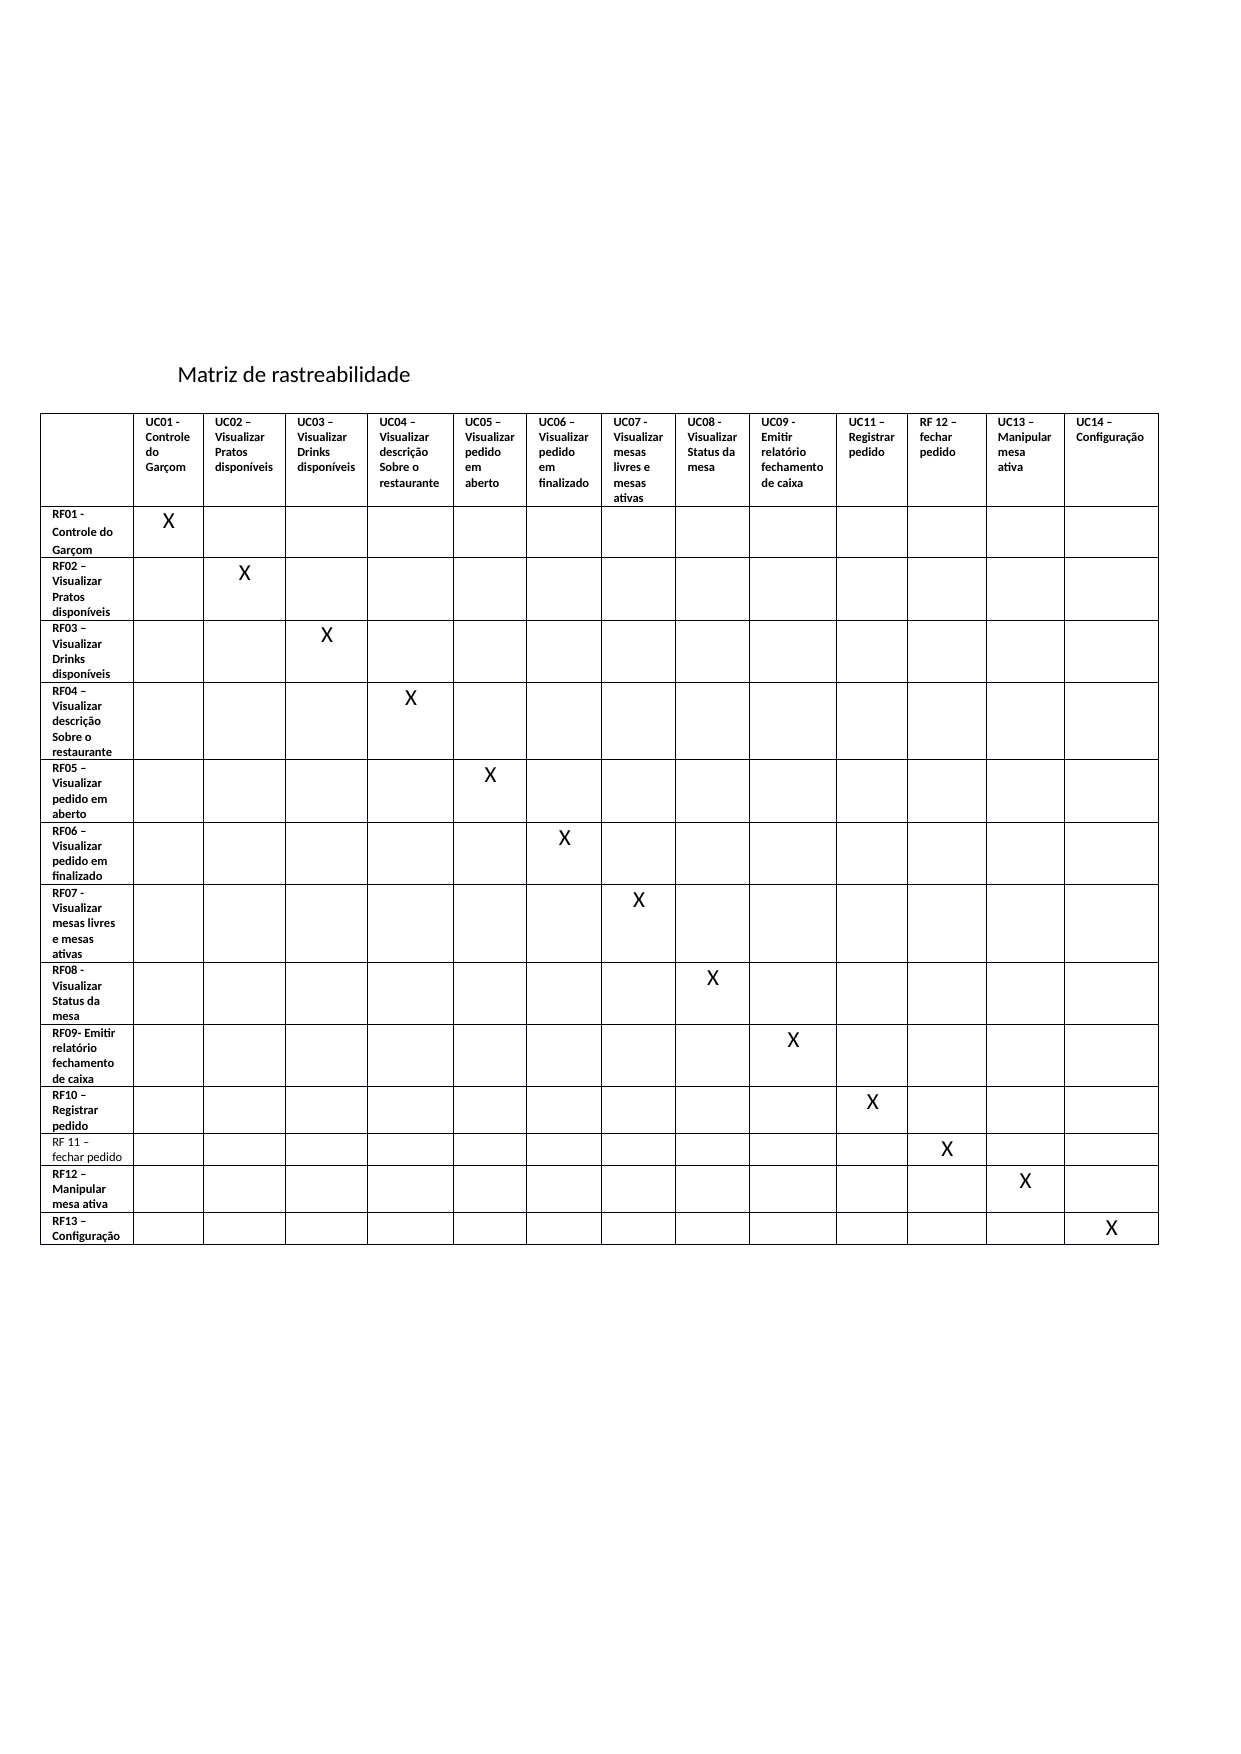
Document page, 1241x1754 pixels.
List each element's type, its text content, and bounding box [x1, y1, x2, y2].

table_cell [527, 1166, 601, 1212]
table_cell RF09- Emitir relatório fechamento de caixa [41, 1025, 133, 1086]
table_cell [368, 1025, 453, 1086]
table_cell [134, 760, 203, 822]
table_cell [987, 558, 1064, 619]
table_cell [134, 1166, 203, 1212]
table_cell [987, 683, 1064, 759]
table_cell [750, 1134, 836, 1165]
table_cell [676, 558, 749, 619]
table_cell [602, 558, 675, 619]
table_cell [676, 1025, 749, 1086]
table_header UC13 – Manipular mesa ativa [987, 414, 1064, 506]
table_cell [454, 823, 526, 884]
table_cell [750, 823, 836, 884]
table_cell [368, 963, 453, 1024]
table_cell RF08 - Visualizar Status da mesa [41, 963, 133, 1024]
table_cell [837, 621, 907, 682]
table_cell [1065, 963, 1158, 1024]
table_cell [837, 1134, 907, 1165]
table_cell [750, 558, 836, 619]
table_cell [286, 760, 367, 822]
table_cell RF13 – Configuração [41, 1213, 133, 1243]
table_cell [750, 683, 836, 759]
table_cell [676, 1166, 749, 1212]
table_cell [368, 760, 453, 822]
table_cell [204, 621, 285, 682]
table_cell [286, 1087, 367, 1133]
table_cell [676, 621, 749, 682]
table_cell [908, 963, 986, 1024]
table_cell [908, 621, 986, 682]
table_cell [204, 1087, 285, 1133]
table_cell [527, 507, 601, 557]
table_cell X [908, 1134, 986, 1165]
table_cell [134, 1213, 203, 1243]
table_cell [837, 507, 907, 557]
table_cell RF04 – Visualizar descrição Sobre o restaurante [41, 683, 133, 759]
table_cell RF07 - Visualizar mesas livres e mesas ativas [41, 885, 133, 962]
table_cell [602, 1166, 675, 1212]
table_cell [908, 1213, 986, 1243]
table_cell [204, 683, 285, 759]
table_cell [134, 823, 203, 884]
table_header [41, 414, 133, 506]
table_cell [750, 621, 836, 682]
table_cell [837, 1213, 907, 1243]
table_cell [204, 1025, 285, 1086]
table_cell [837, 683, 907, 759]
table_cell [286, 1025, 367, 1086]
table_cell X [204, 558, 285, 619]
table_header RF 12 – fechar pedido [908, 414, 986, 506]
table_cell [837, 823, 907, 884]
table_cell [602, 1134, 675, 1165]
table_cell X [1065, 1213, 1158, 1243]
table_cell [908, 1166, 986, 1212]
table_cell [676, 885, 749, 962]
table_cell [1065, 1134, 1158, 1165]
table_cell [908, 1087, 986, 1133]
table_header UC06 – Visualizar pedido em finalizado [527, 414, 601, 506]
table_cell [454, 683, 526, 759]
table_header UC01 - Controle do Garçom [134, 414, 203, 506]
table_header UC09 - Emitir relatório fechamento de caixa [750, 414, 836, 506]
table_cell [987, 1087, 1064, 1133]
table_cell [527, 760, 601, 822]
table_cell [987, 963, 1064, 1024]
table_cell [368, 1087, 453, 1133]
table_cell [454, 1213, 526, 1243]
table_cell [1065, 507, 1158, 557]
table_cell [1065, 885, 1158, 962]
table_cell [750, 1087, 836, 1133]
table_cell [454, 1025, 526, 1086]
table_cell [204, 823, 285, 884]
table_cell [602, 760, 675, 822]
table_cell [286, 683, 367, 759]
table_cell [204, 885, 285, 962]
table_cell [837, 1025, 907, 1086]
table_cell [987, 1025, 1064, 1086]
table_cell RF02 – Visualizar Pratos disponíveis [41, 558, 133, 619]
table_cell [750, 507, 836, 557]
table_cell X [454, 760, 526, 822]
table_cell [837, 963, 907, 1024]
table_cell [286, 823, 367, 884]
table_cell X [837, 1087, 907, 1133]
table_cell [527, 1087, 601, 1133]
table_cell RF01 - Controle do Garçom [41, 507, 133, 557]
table_cell [204, 1213, 285, 1243]
table_cell X [134, 507, 203, 557]
table_cell [908, 558, 986, 619]
table_cell [368, 1134, 453, 1165]
table_cell [676, 1087, 749, 1133]
table_cell [454, 1166, 526, 1212]
table_cell [1065, 760, 1158, 822]
table_cell [454, 1134, 526, 1165]
table_cell [676, 1134, 749, 1165]
table_cell [368, 1166, 453, 1212]
table_cell [454, 507, 526, 557]
table_cell [286, 1134, 367, 1165]
table_cell [987, 507, 1064, 557]
table_cell [1065, 683, 1158, 759]
table_cell [602, 1213, 675, 1243]
table_cell [1065, 621, 1158, 682]
table_cell X [602, 885, 675, 962]
table_cell X [527, 823, 601, 884]
table_header UC04 – Visualizar descrição Sobre o restaurante [368, 414, 453, 506]
table_cell [750, 760, 836, 822]
table_header UC03 – Visualizar Drinks disponíveis [286, 414, 367, 506]
table_cell [750, 885, 836, 962]
table_cell [204, 507, 285, 557]
table_cell [368, 507, 453, 557]
table_cell [286, 885, 367, 962]
table_cell [454, 963, 526, 1024]
table_cell [527, 1025, 601, 1086]
table_cell [454, 885, 526, 962]
table_cell X [750, 1025, 836, 1086]
table_cell [134, 885, 203, 962]
table_cell [602, 1025, 675, 1086]
table_cell [454, 621, 526, 682]
table_cell [908, 885, 986, 962]
table_header UC14 – Configuração [1065, 414, 1158, 506]
table_cell [987, 885, 1064, 962]
table_cell [527, 621, 601, 682]
table_cell [134, 558, 203, 619]
table_cell RF10 – Registrar pedido [41, 1087, 133, 1133]
table_cell [676, 1213, 749, 1243]
table_cell [908, 1025, 986, 1086]
table_cell [1065, 558, 1158, 619]
table_cell [134, 621, 203, 682]
table_cell [368, 558, 453, 619]
table_header UC07 - Visualizar mesas livres e mesas ativas [602, 414, 675, 506]
table_cell [454, 558, 526, 619]
table_cell [204, 1134, 285, 1165]
table_cell RF05 – Visualizar pedido em aberto [41, 760, 133, 822]
text Matriz de rastreabilidade [177, 360, 1063, 388]
table_cell [987, 1213, 1064, 1243]
table_cell X [676, 963, 749, 1024]
table_cell [837, 558, 907, 619]
table_cell [908, 760, 986, 822]
table_cell X [987, 1166, 1064, 1212]
table_header UC02 – Visualizar Pratos disponíveis [204, 414, 285, 506]
table_cell [837, 1166, 907, 1212]
table_header UC11 – Registrar pedido [837, 414, 907, 506]
table_cell [676, 760, 749, 822]
table_cell [134, 1087, 203, 1133]
table_cell [908, 683, 986, 759]
table_cell [134, 1134, 203, 1165]
table_cell [602, 621, 675, 682]
table_cell [527, 963, 601, 1024]
table_cell [368, 1213, 453, 1243]
table_cell [602, 507, 675, 557]
table_cell [908, 507, 986, 557]
table_cell [987, 1134, 1064, 1165]
table_cell [602, 1087, 675, 1133]
table_cell [987, 621, 1064, 682]
table_cell [1065, 1166, 1158, 1212]
table_cell [750, 1213, 836, 1243]
table_cell [368, 885, 453, 962]
table_cell [750, 963, 836, 1024]
table_cell [134, 1025, 203, 1086]
table_cell [908, 823, 986, 884]
table_cell [204, 963, 285, 1024]
table_cell [286, 1166, 367, 1212]
table_cell [527, 558, 601, 619]
table_cell [286, 963, 367, 1024]
table_header UC08 - Visualizar Status da mesa [676, 414, 749, 506]
table_cell [286, 1213, 367, 1243]
table_cell RF06 – Visualizar pedido em finalizado [41, 823, 133, 884]
table_cell [602, 683, 675, 759]
table_cell [454, 1087, 526, 1133]
table_cell [987, 823, 1064, 884]
table_cell [1065, 1025, 1158, 1086]
table_cell [286, 558, 367, 619]
table_cell [527, 683, 601, 759]
table_cell [837, 760, 907, 822]
table_cell [527, 885, 601, 962]
table_header UC05 – Visualizar pedido em aberto [454, 414, 526, 506]
table_cell [368, 621, 453, 682]
table_cell RF03 – Visualizar Drinks disponíveis [41, 621, 133, 682]
table_cell [987, 760, 1064, 822]
table_cell [837, 885, 907, 962]
table_cell [602, 963, 675, 1024]
table_cell [527, 1213, 601, 1243]
table_cell [368, 823, 453, 884]
table_cell [750, 1166, 836, 1212]
table_cell [1065, 1087, 1158, 1133]
table_cell [602, 823, 675, 884]
table_cell [286, 507, 367, 557]
table_cell X [286, 621, 367, 682]
table_cell X [368, 683, 453, 759]
table_cell [134, 683, 203, 759]
table_cell RF12 – Manipular mesa ativa [41, 1166, 133, 1212]
table_cell [204, 1166, 285, 1212]
table_cell RF 11 – fechar pedido [41, 1134, 133, 1165]
table_cell [204, 760, 285, 822]
table_cell [134, 963, 203, 1024]
table_cell [676, 507, 749, 557]
table_cell [527, 1134, 601, 1165]
table_cell [1065, 823, 1158, 884]
table_cell [676, 683, 749, 759]
table_cell [676, 823, 749, 884]
